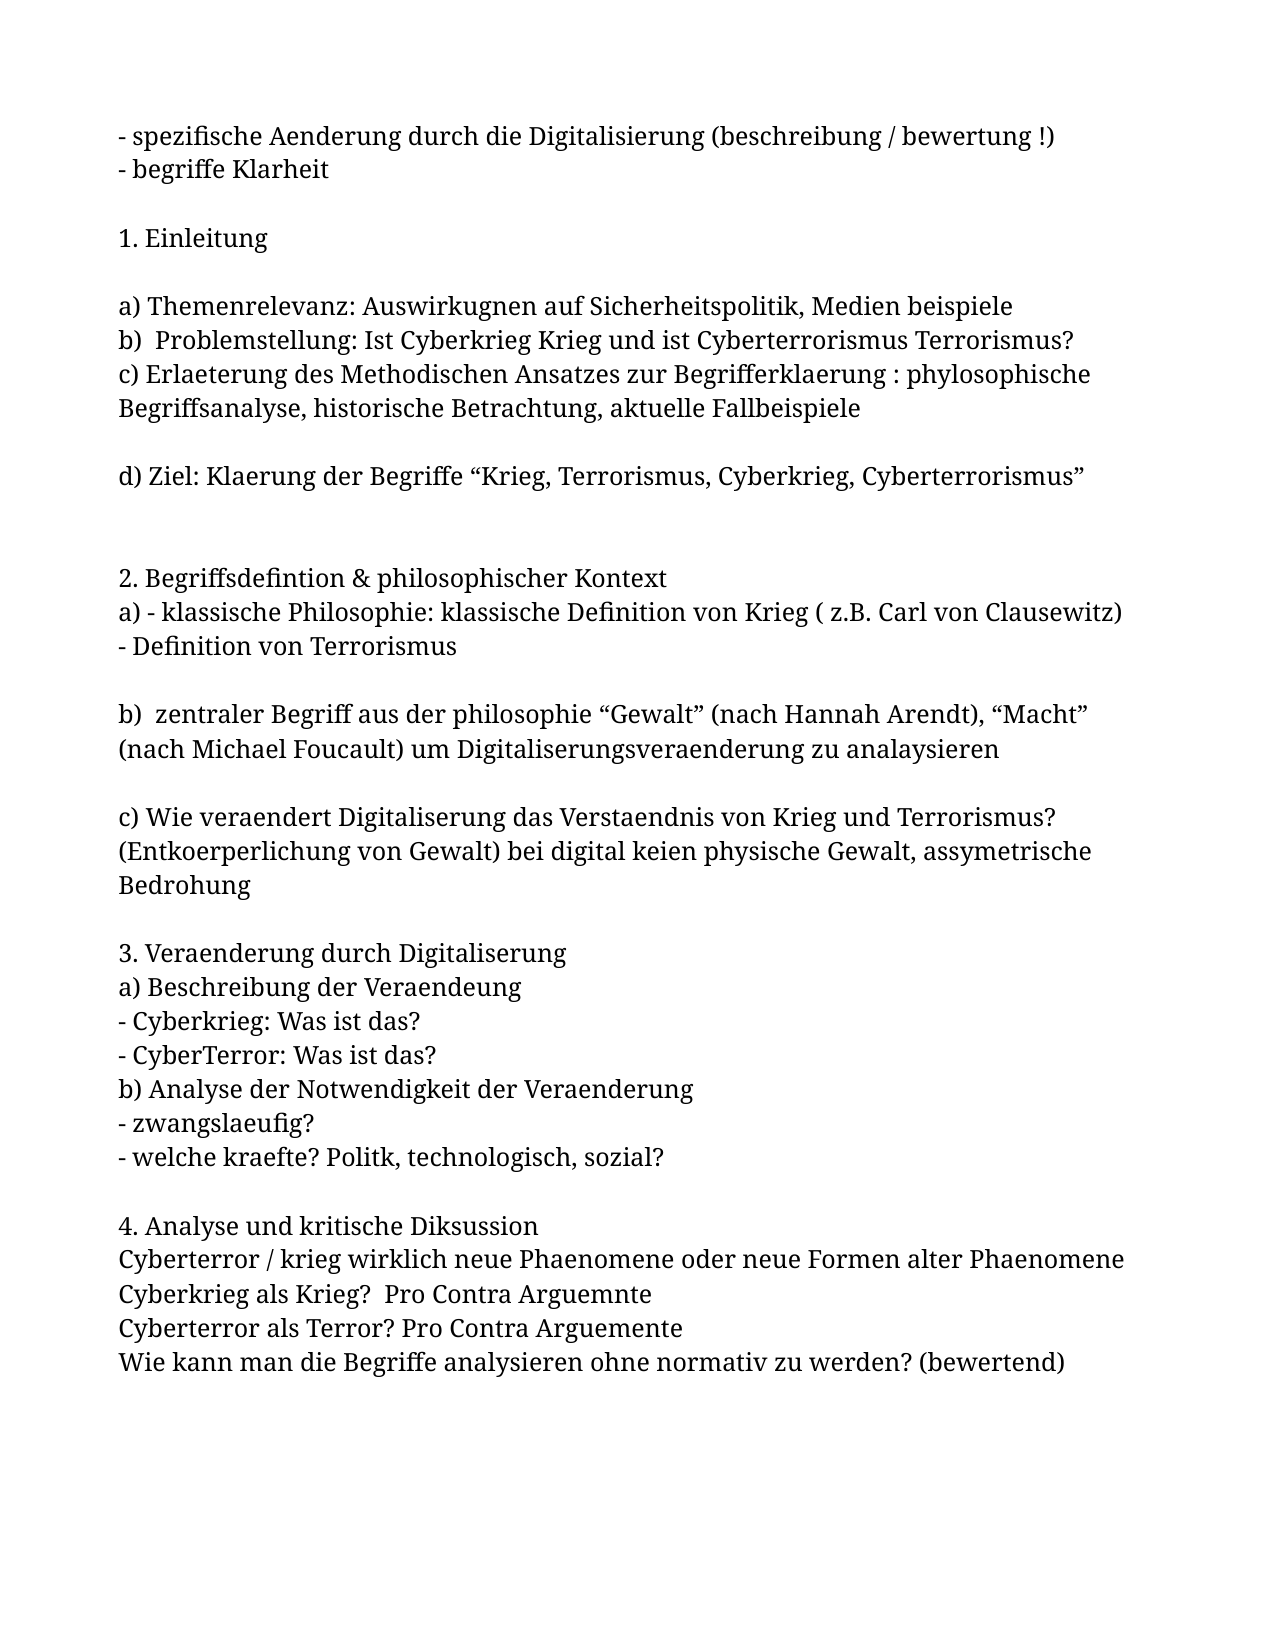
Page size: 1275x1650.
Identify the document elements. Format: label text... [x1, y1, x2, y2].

text a) Beschreibung der Veraendeung [118, 970, 1157, 1004]
text - Definition von Terrorismus [118, 629, 1157, 663]
text 2. Begriffsdefintion & philosophischer Kontext [118, 561, 1157, 595]
text a) - klassische Philosophie: klassische Definition von Krieg ( z.B. Carl von Clausewitz) [118, 595, 1157, 629]
text - begriffe Klarheit [118, 152, 1157, 186]
text Cyberkrieg als Krieg? Pro Contra Arguemnte [118, 1276, 1157, 1310]
text 1. Einleitung [118, 220, 1157, 254]
text b) Analyse der Notwendigkeit der Veraenderung [118, 1072, 1157, 1106]
text Cyberterror / krieg wirklich neue Phaenomene oder neue Formen alter Phaenomene [118, 1242, 1157, 1276]
text - CyberTerror: Was ist das? [118, 1038, 1157, 1072]
text Wie kann man die Begriffe analysieren ohne normativ zu werden? (bewertend) [118, 1344, 1157, 1378]
text 3. Veraenderung durch Digitaliserung [118, 936, 1157, 970]
text - welche kraefte? Politk, technologisch, sozial? [118, 1140, 1157, 1174]
text - spezifische Aenderung durch die Digitalisierung (beschreibung / bewertung !) [118, 118, 1157, 152]
text - Cyberkrieg: Was ist das? [118, 1004, 1157, 1038]
text c) Erlaeterung des Methodischen Ansatzes zur Begrifferklaerung : phylosophische Begriffsanalyse, historische Betrachtung, aktuelle Fallbeispiele [118, 357, 1157, 425]
text c) Wie veraendert Digitaliserung das Verstaendnis von Krieg und Terrorismus? (Entkoerperlichung von Gewalt) bei digital keien physische Gewalt, assymetrische Bedrohung [118, 799, 1157, 902]
text Cyberterror als Terror? Pro Contra Arguemente [118, 1310, 1157, 1344]
text b) Problemstellung: Ist Cyberkrieg Krieg und ist Cyberterrorismus Terrorismus? [118, 322, 1157, 357]
text 4. Analyse und kritische Diksussion [118, 1208, 1157, 1242]
text - zwangslaeufig? [118, 1106, 1157, 1140]
text b) zentraler Begriff aus der philosophie “Gewalt” (nach Hannah Arendt), “Macht” (nach Michael Foucault) um Digitaliserungsveraenderung zu analaysieren [118, 697, 1157, 765]
text a) Themenrelevanz: Auswirkugnen auf Sicherheitspolitik, Medien beispiele [118, 288, 1157, 322]
text d) Ziel: Klaerung der Begriffe “Krieg, Terrorismus, Cyberkrieg, Cyberterrorismus” [118, 459, 1157, 493]
